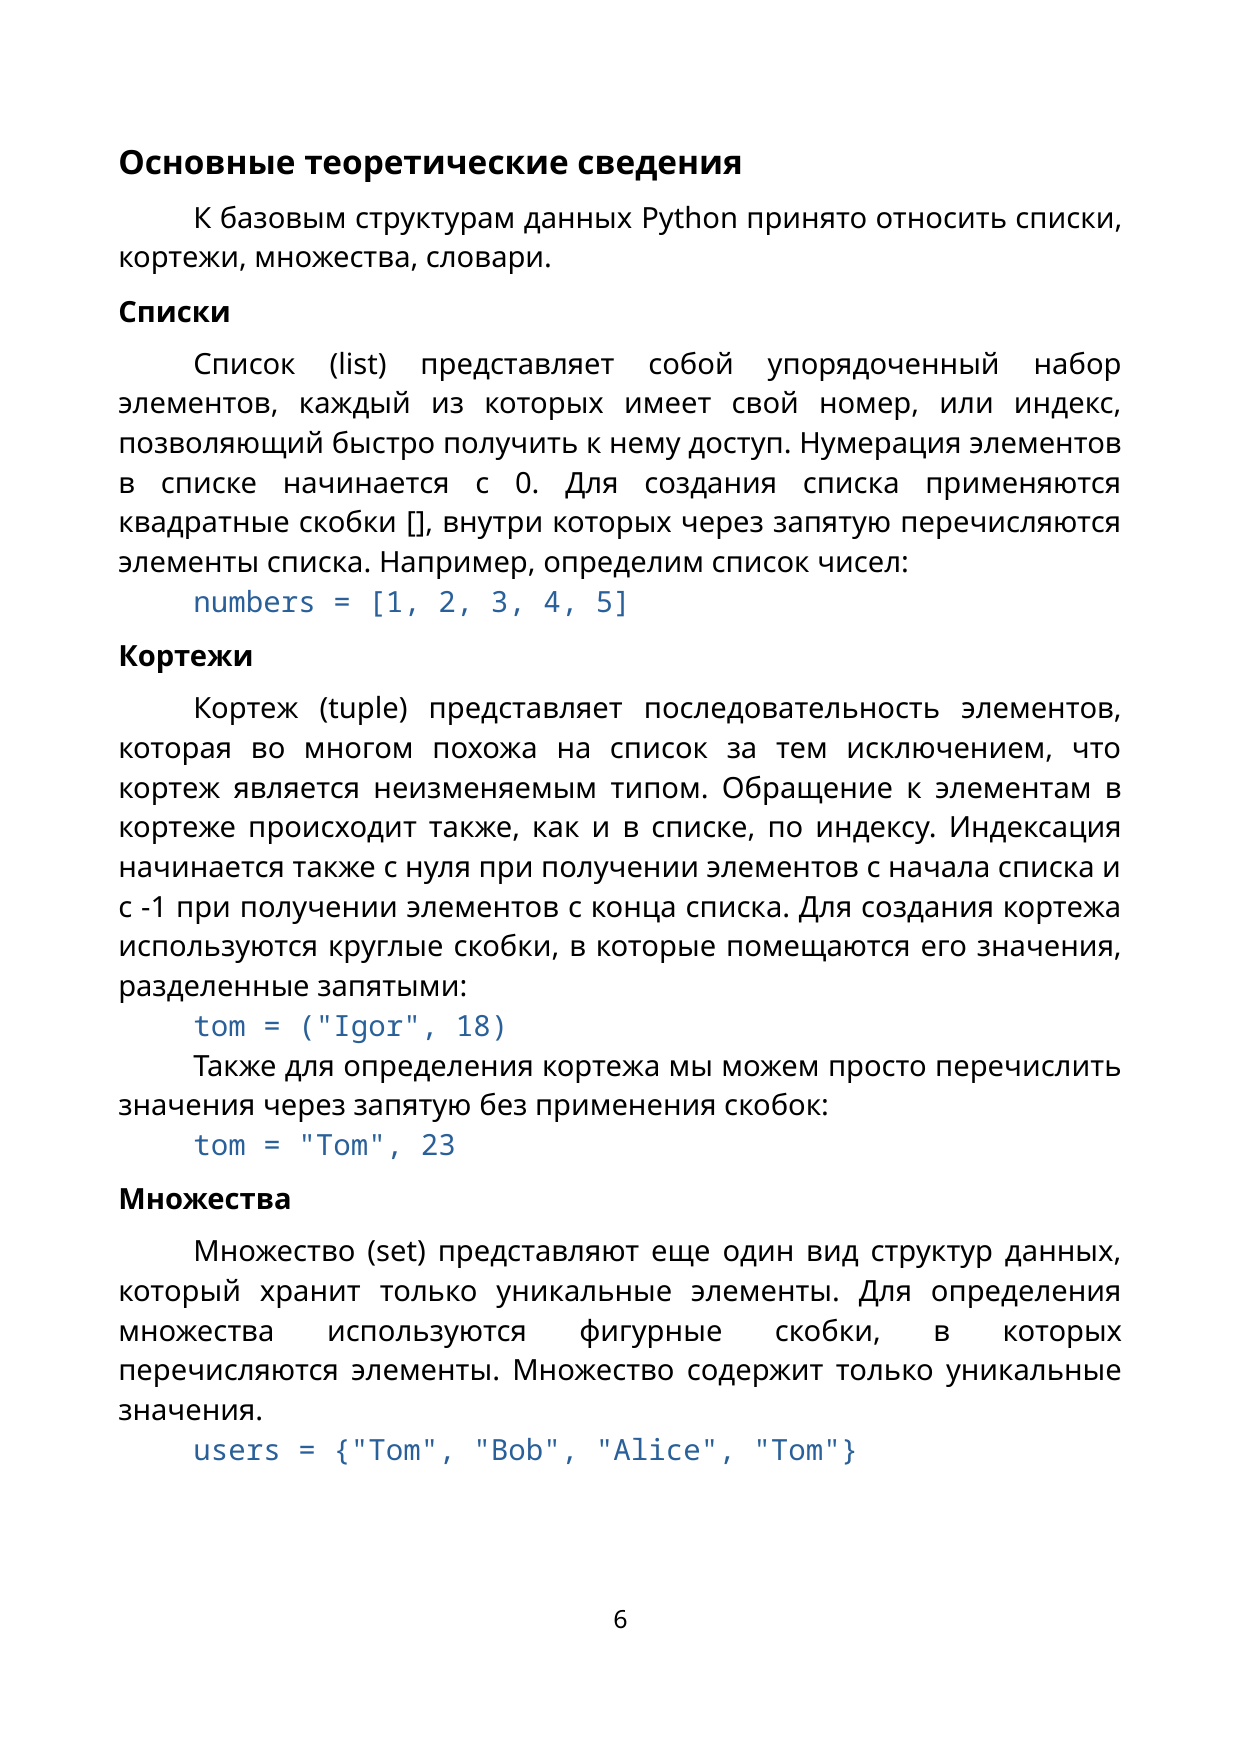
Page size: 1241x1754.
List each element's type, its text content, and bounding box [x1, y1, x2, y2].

subtitle Списки [118, 291, 1122, 331]
subtitle Множества [118, 1178, 1122, 1218]
text users = {"Tom", "Bob", "Alice", "Tom"} [118, 1429, 1122, 1469]
text Кортеж (tuple) представляет последовательность элементов, которая во многом похожа на список за тем исключением, что кортеж является неизменяемым типом. Обращение к элементам в кортеже происходит также, как и в списке, по индексу. Индексация начинается также с нуля при получении элементов с начала списка и с -1 при получении элементов с конца списка. Для создания кортежа используются круглые скобки, в которые помещаются его значения, разделенные запятыми: [118, 688, 1122, 1005]
text tom = ("Igor", 18) [118, 1005, 1122, 1045]
text tom = "Tom", 23 [118, 1124, 1122, 1164]
text Также для определения кортежа мы можем просто перечислить значения через запятую без применения скобок: [118, 1045, 1122, 1124]
text Список (list) представляет собой упорядоченный набор элементов, каждый из которых имеет свой номер, или индекс, позволяющий быстро получить к нему доступ. Нумерация элементов в списке начинается с 0. Для создания списка применяются квадратные скобки [], внутри которых через запятую перечисляются элементы списка. Например, определим список чисел: [118, 343, 1122, 581]
subtitle Кортежи [118, 635, 1122, 675]
text К базовым структурам данных Python принято относить списки, кортежи, множества, словари. [118, 197, 1122, 276]
text numbers = [1, 2, 3, 4, 5] [118, 581, 1122, 621]
subtitle Основные теоретические сведения [118, 139, 1122, 184]
text Множество (set) представляют еще один вид структур данных, который хранит только уникальные элементы. Для определения множества используются фигурные скобки, в которых перечисляются элементы. Множество содержит только уникальные значения. [118, 1231, 1122, 1429]
